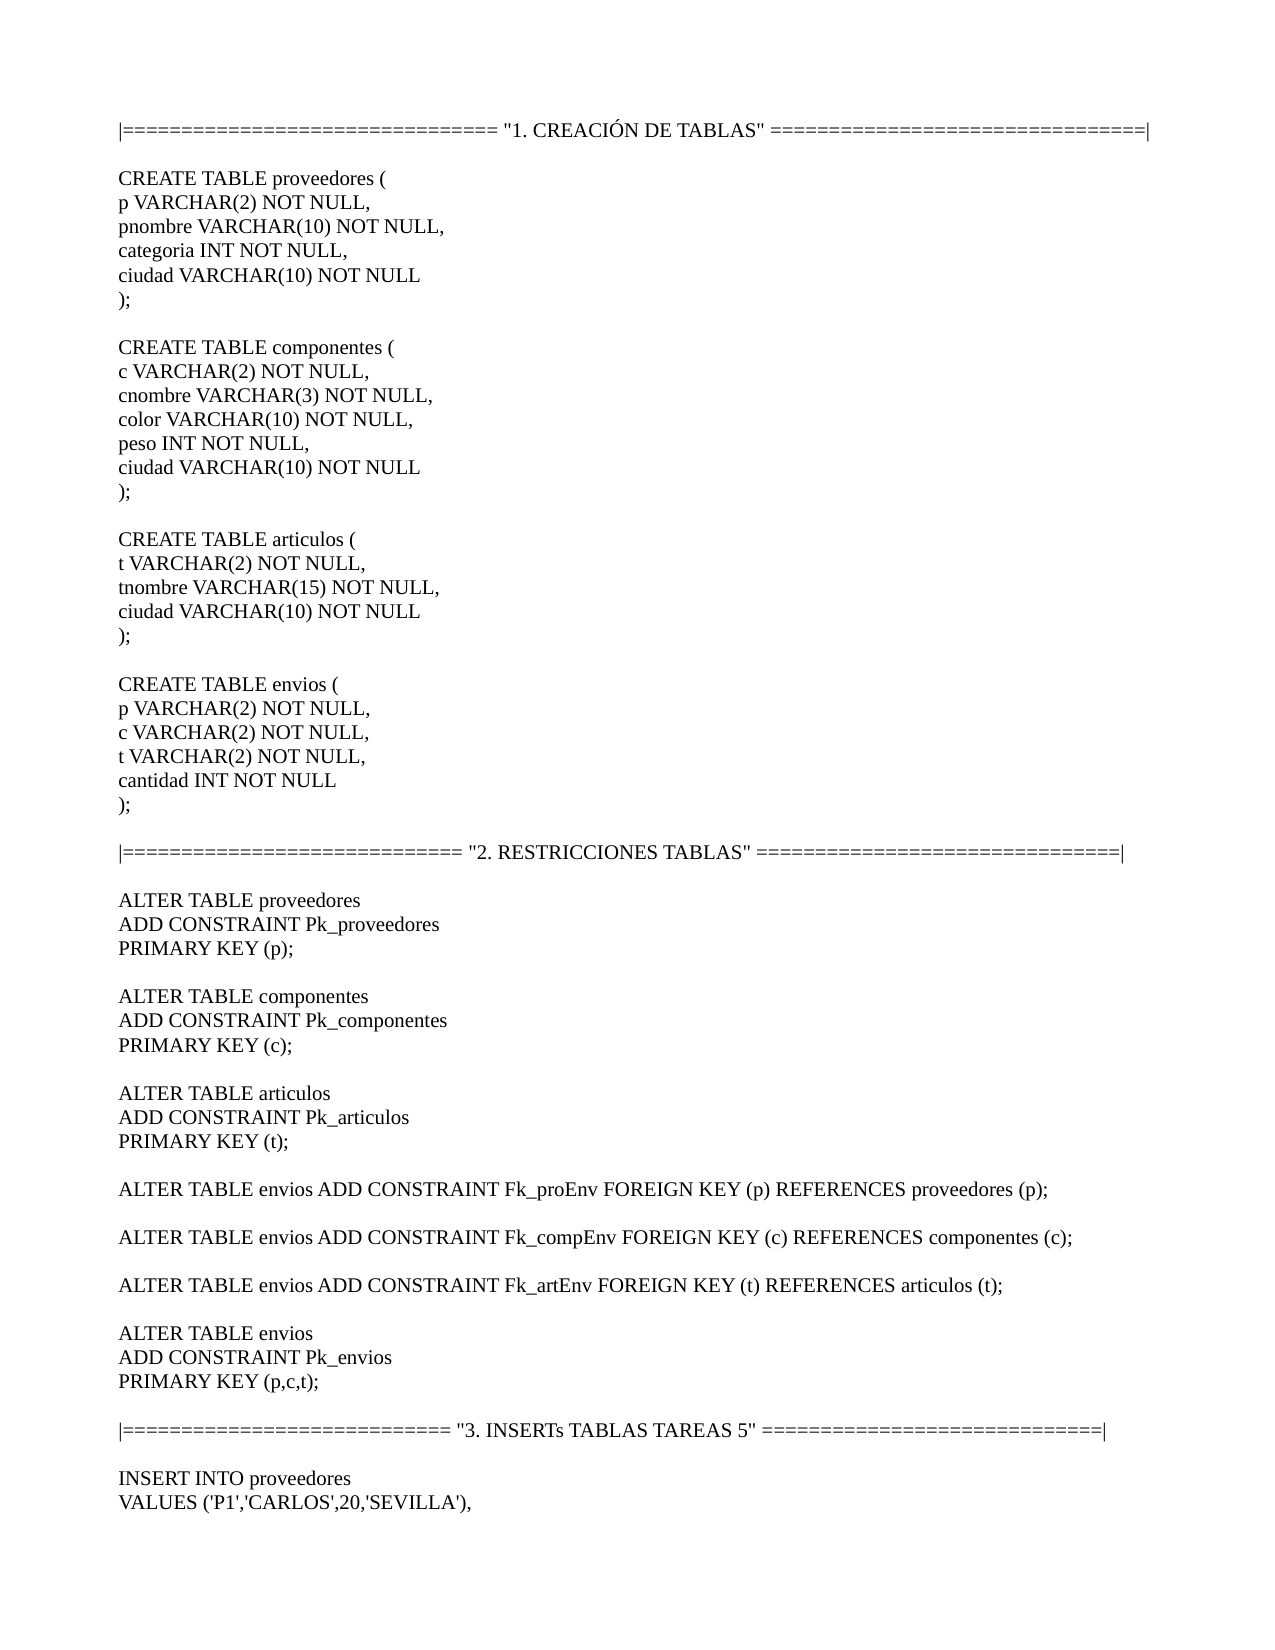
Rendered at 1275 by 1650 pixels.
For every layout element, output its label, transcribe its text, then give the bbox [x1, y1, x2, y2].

text CREATE TABLE proveedores ( [118, 166, 1157, 190]
text t VARCHAR(2) NOT NULL, [118, 551, 1157, 575]
text ALTER TABLE proveedores [118, 888, 1157, 912]
text peso INT NOT NULL, [118, 431, 1157, 455]
text PRIMARY KEY (p,c,t); [118, 1369, 1157, 1393]
text ciudad VARCHAR(10) NOT NULL [118, 455, 1157, 479]
text t VARCHAR(2) NOT NULL, [118, 744, 1157, 768]
text ADD CONSTRAINT Pk_envios [118, 1345, 1157, 1369]
text pnombre VARCHAR(10) NOT NULL, [118, 214, 1157, 238]
text ADD CONSTRAINT Pk_componentes [118, 1008, 1157, 1032]
text CREATE TABLE envios ( [118, 672, 1157, 696]
text PRIMARY KEY (p); [118, 936, 1157, 960]
text c VARCHAR(2) NOT NULL, [118, 720, 1157, 744]
text ); [118, 287, 1157, 311]
text ALTER TABLE componentes [118, 984, 1157, 1008]
text ALTER TABLE envios ADD CONSTRAINT Fk_proEnv FOREIGN KEY (p) REFERENCES proveedores (p); [118, 1177, 1157, 1201]
text categoria INT NOT NULL, [118, 238, 1157, 262]
text VALUES ('P1','CARLOS',20,'SEVILLA'), [118, 1490, 1157, 1514]
text PRIMARY KEY (t); [118, 1129, 1157, 1153]
text ALTER TABLE envios [118, 1321, 1157, 1345]
text |============================ "3. INSERTs TABLAS TAREAS 5" =============================| [118, 1417, 1157, 1442]
text ALTER TABLE envios ADD CONSTRAINT Fk_compEnv FOREIGN KEY (c) REFERENCES componentes (c); [118, 1225, 1157, 1249]
text CREATE TABLE componentes ( [118, 335, 1157, 359]
text ); [118, 623, 1157, 647]
text ALTER TABLE envios ADD CONSTRAINT Fk_artEnv FOREIGN KEY (t) REFERENCES articulos (t); [118, 1273, 1157, 1297]
text INSERT INTO proveedores [118, 1466, 1157, 1490]
text p VARCHAR(2) NOT NULL, [118, 696, 1157, 720]
text |================================ "1. CREACIÓN DE TABLAS" ================================| [118, 118, 1157, 142]
text color VARCHAR(10) NOT NULL, [118, 407, 1157, 431]
text ciudad VARCHAR(10) NOT NULL [118, 599, 1157, 623]
text ADD CONSTRAINT Pk_articulos [118, 1105, 1157, 1129]
text p VARCHAR(2) NOT NULL, [118, 190, 1157, 214]
text c VARCHAR(2) NOT NULL, [118, 359, 1157, 383]
text tnombre VARCHAR(15) NOT NULL, [118, 575, 1157, 599]
text PRIMARY KEY (c); [118, 1032, 1157, 1057]
text ); [118, 792, 1157, 816]
text CREATE TABLE articulos ( [118, 527, 1157, 551]
text cnombre VARCHAR(3) NOT NULL, [118, 383, 1157, 407]
text |============================= "2. RESTRICCIONES TABLAS" ===============================| [118, 840, 1157, 864]
text ADD CONSTRAINT Pk_proveedores [118, 912, 1157, 936]
text cantidad INT NOT NULL [118, 768, 1157, 792]
text ciudad VARCHAR(10) NOT NULL [118, 262, 1157, 287]
text ); [118, 479, 1157, 503]
text ALTER TABLE articulos [118, 1081, 1157, 1105]
